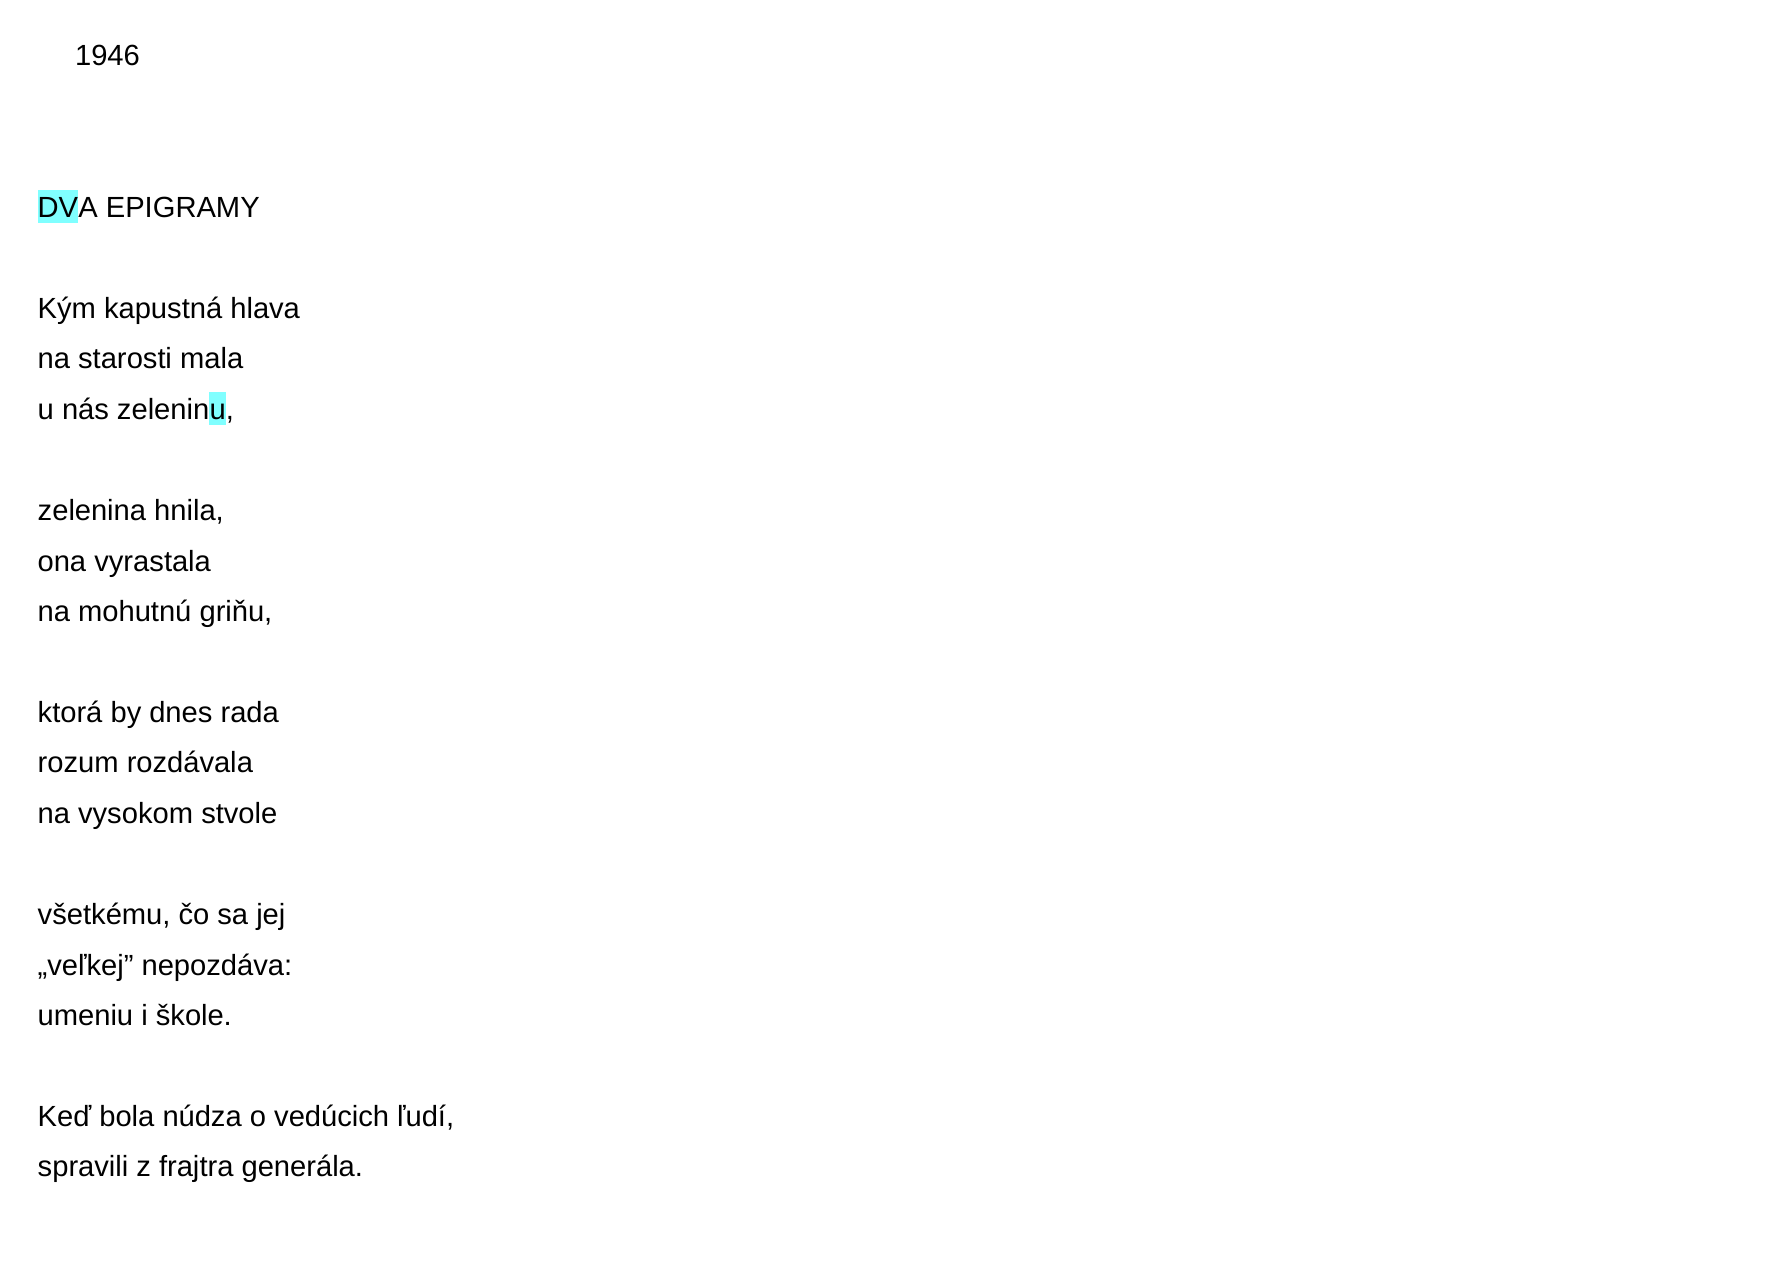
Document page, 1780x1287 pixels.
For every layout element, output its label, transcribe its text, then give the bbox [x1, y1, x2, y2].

text ona vyrastala [37, 543, 1130, 577]
text všetkému, čo sa jej [37, 897, 1130, 931]
text u nás zeleninu, [37, 392, 1130, 425]
text 1946 [37, 37, 1130, 71]
text DVA EPIGRAMY [37, 190, 1130, 223]
text Kým kapustná hlava [37, 291, 1130, 325]
text umeniu i škole. [37, 998, 1130, 1031]
text spravili z frajtra generála. [37, 1149, 1130, 1183]
text ktorá by dnes rada [37, 695, 1130, 729]
text na vysokom stvole [37, 796, 1130, 829]
text rozum rozdávala [37, 746, 1130, 779]
text zelenina hnila, [37, 493, 1130, 527]
text Keď bola núdza o vedúcich ľudí, [37, 1099, 1130, 1133]
text na mohutnú griňu, [37, 594, 1130, 627]
text „veľkej” nepozdáva: [37, 947, 1130, 981]
text na starosti mala [37, 342, 1130, 375]
